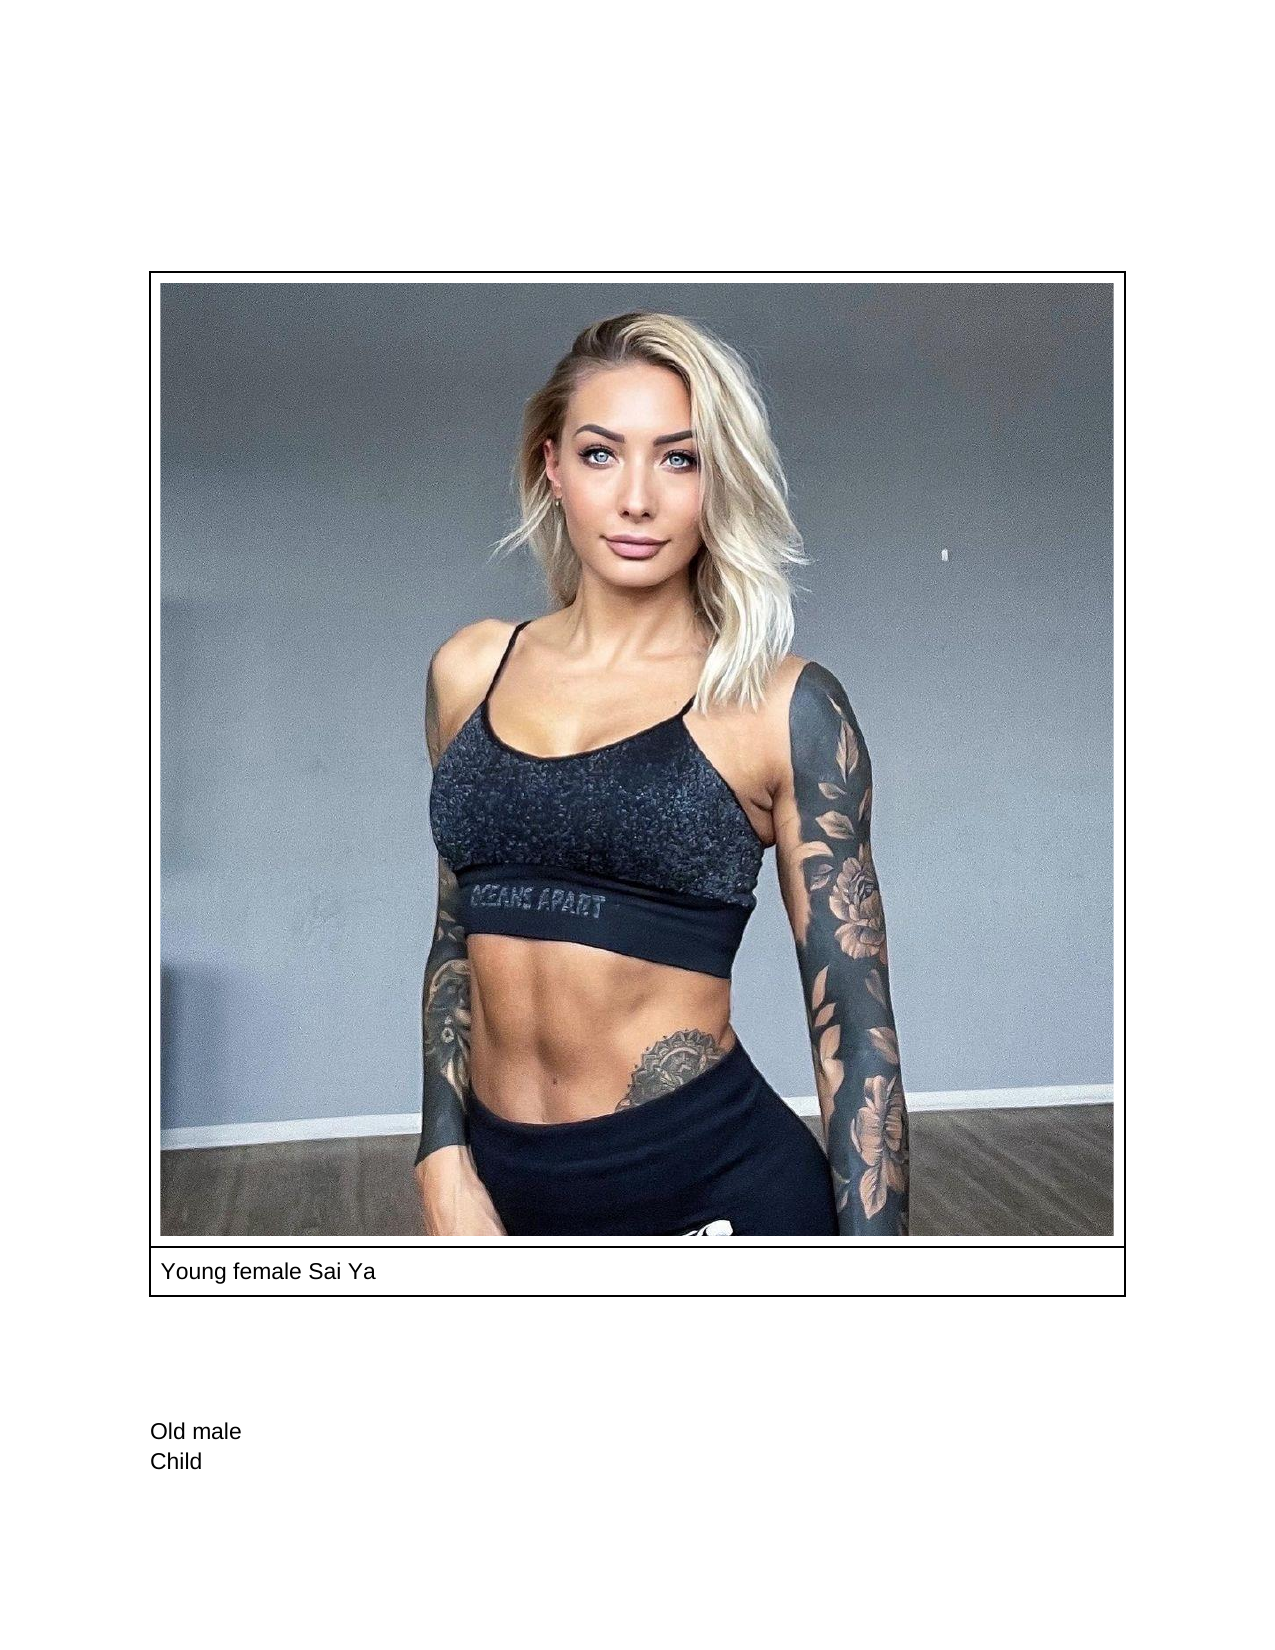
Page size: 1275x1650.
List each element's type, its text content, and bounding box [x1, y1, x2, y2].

table_cell Young female Sai Ya [151, 1248, 1124, 1295]
picture [160, 283, 1114, 1236]
text Child [150, 1448, 1125, 1474]
text Old male [150, 1418, 1125, 1444]
table_header [151, 273, 1124, 1246]
